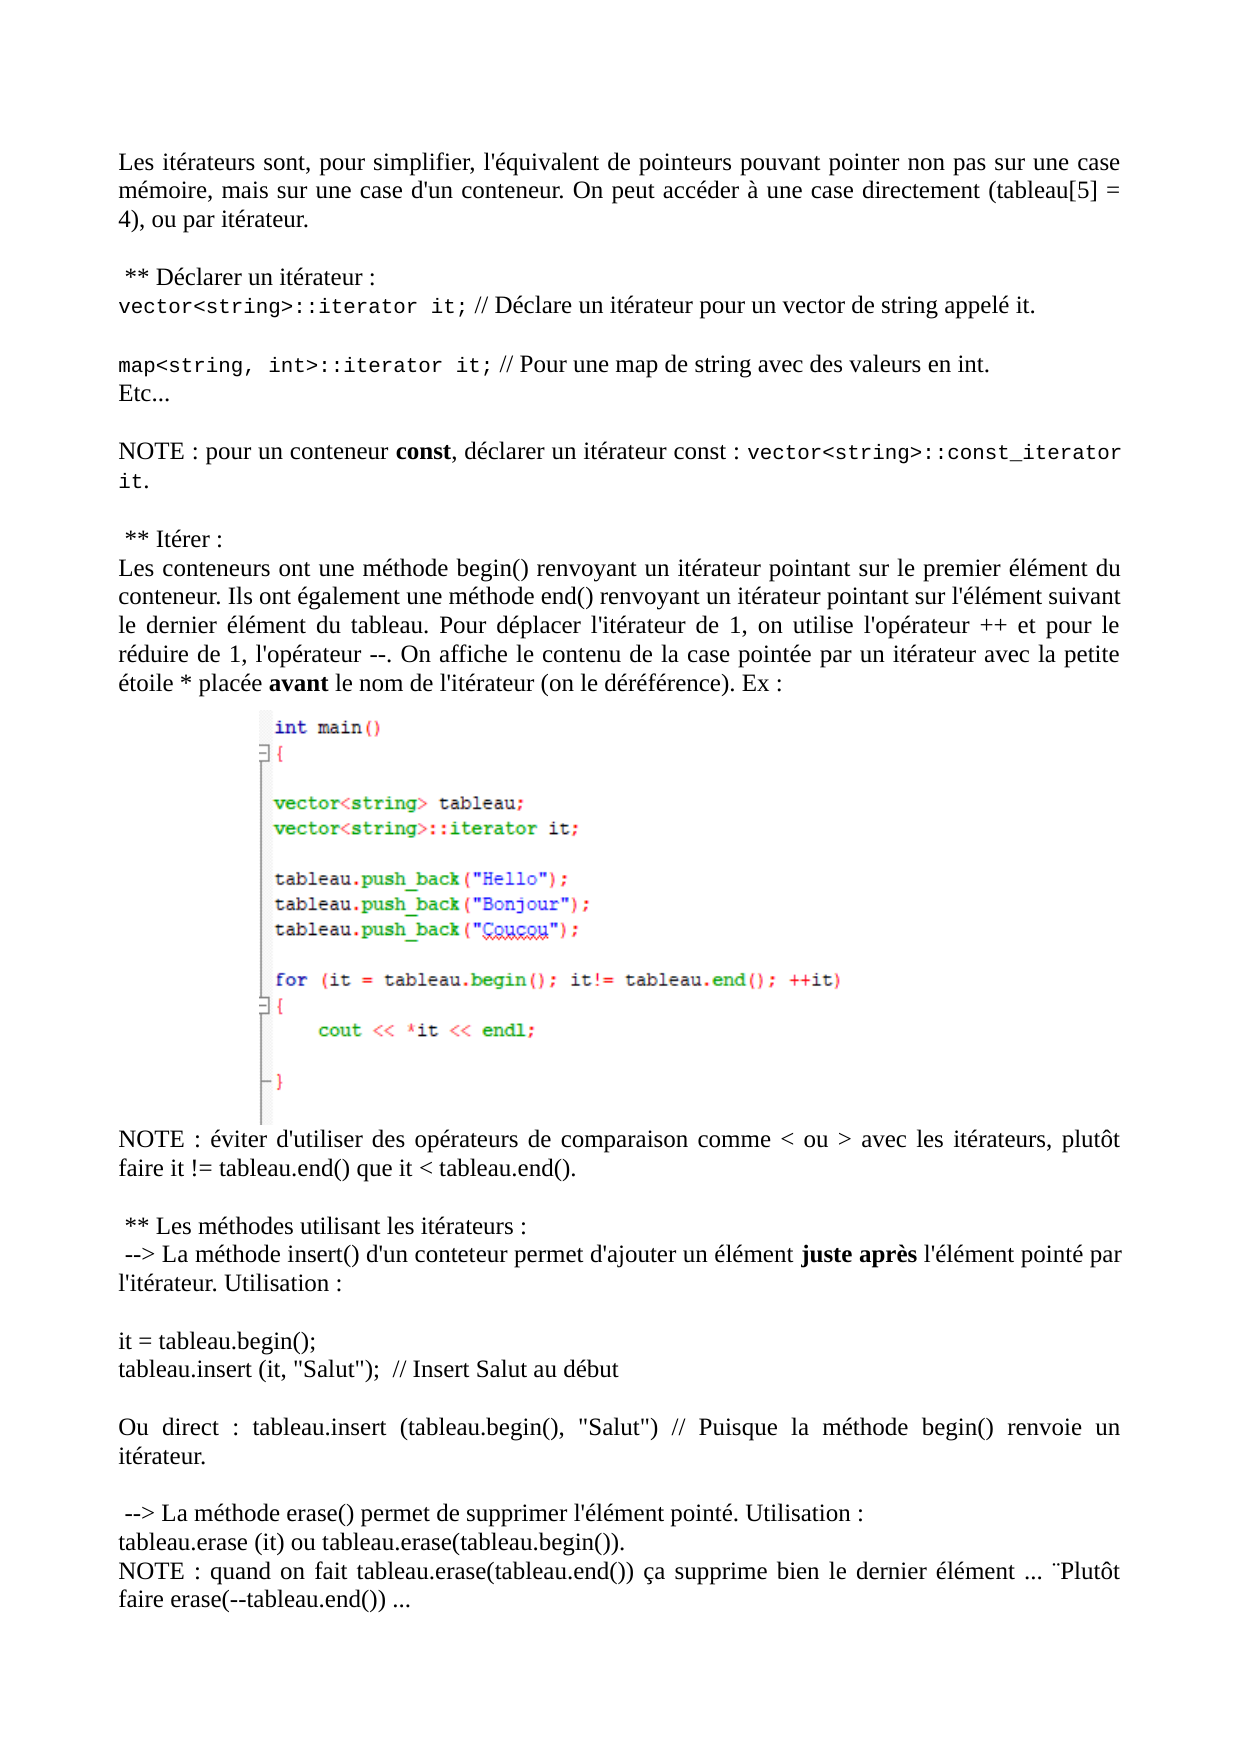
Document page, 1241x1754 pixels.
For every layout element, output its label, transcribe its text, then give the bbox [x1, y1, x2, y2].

text tableau.insert (it, "Salut"); // Insert Salut au début [118, 1354, 1122, 1383]
text ** Déclarer un itérateur : [118, 262, 1122, 291]
text tableau.erase (it) ou tableau.erase(tableau.begin()). [118, 1527, 1122, 1556]
text Les conteneurs ont une méthode begin() renvoyant un itérateur pointant sur le premier élément du conteneur. Ils ont également une méthode end() renvoyant un itérateur pointant sur l'élément suivant le dernier élément du tableau. Pour déplacer l'itérateur de 1, on utilise l'opérateur ++ et pour le réduire de 1, l'opérateur --. On affiche le contenu de la case pointée par un itérateur avec la petite étoile * placée avant le nom de l'itérateur (on le déréférence). Ex : [118, 553, 1122, 696]
text Les itérateurs sont, pour simplifier, l'équivalent de pointeurs pouvant pointer non pas sur une case mémoire, mais sur une case d'un conteneur. On peut accéder à une case directement (tableau[5] = 4), ou par itérateur. [118, 147, 1122, 233]
text Etc... [118, 378, 1122, 407]
text NOTE : pour un conteneur const, déclarer un itérateur const : vector<string>::const_iterator it. [118, 436, 1122, 495]
text --> La méthode erase() permet de supprimer l'élément pointé. Utilisation : [118, 1498, 1122, 1527]
text --> La méthode insert() d'un conteteur permet d'ajouter un élément juste après l'élément pointé par l'itérateur. Utilisation : [118, 1239, 1122, 1297]
text it = tableau.begin(); [118, 1326, 1122, 1354]
text NOTE : quand on fait tableau.erase(tableau.end()) ça supprime bien le dernier élément ... ¨Plutôt faire erase(--tableau.end()) ... [118, 1556, 1122, 1613]
text Ou direct : tableau.insert (tableau.begin(), "Salut") // Puisque la méthode begin() renvoie un itérateur. [118, 1412, 1122, 1469]
text NOTE : éviter d'utiliser des opérateurs de comparaison comme < ou > avec les itérateurs, plutôt faire it != tableau.end() que it < tableau.end(). [118, 696, 1122, 1182]
text ** Les méthodes utilisant les itérateurs : [118, 1211, 1122, 1239]
text vector<string>::iterator it; // Déclare un itérateur pour un vector de string appelé it. [118, 291, 1122, 320]
text map<string, int>::iterator it; // Pour une map de string avec des valeurs en int. [118, 349, 1122, 378]
text ** Itérer : [118, 524, 1122, 553]
